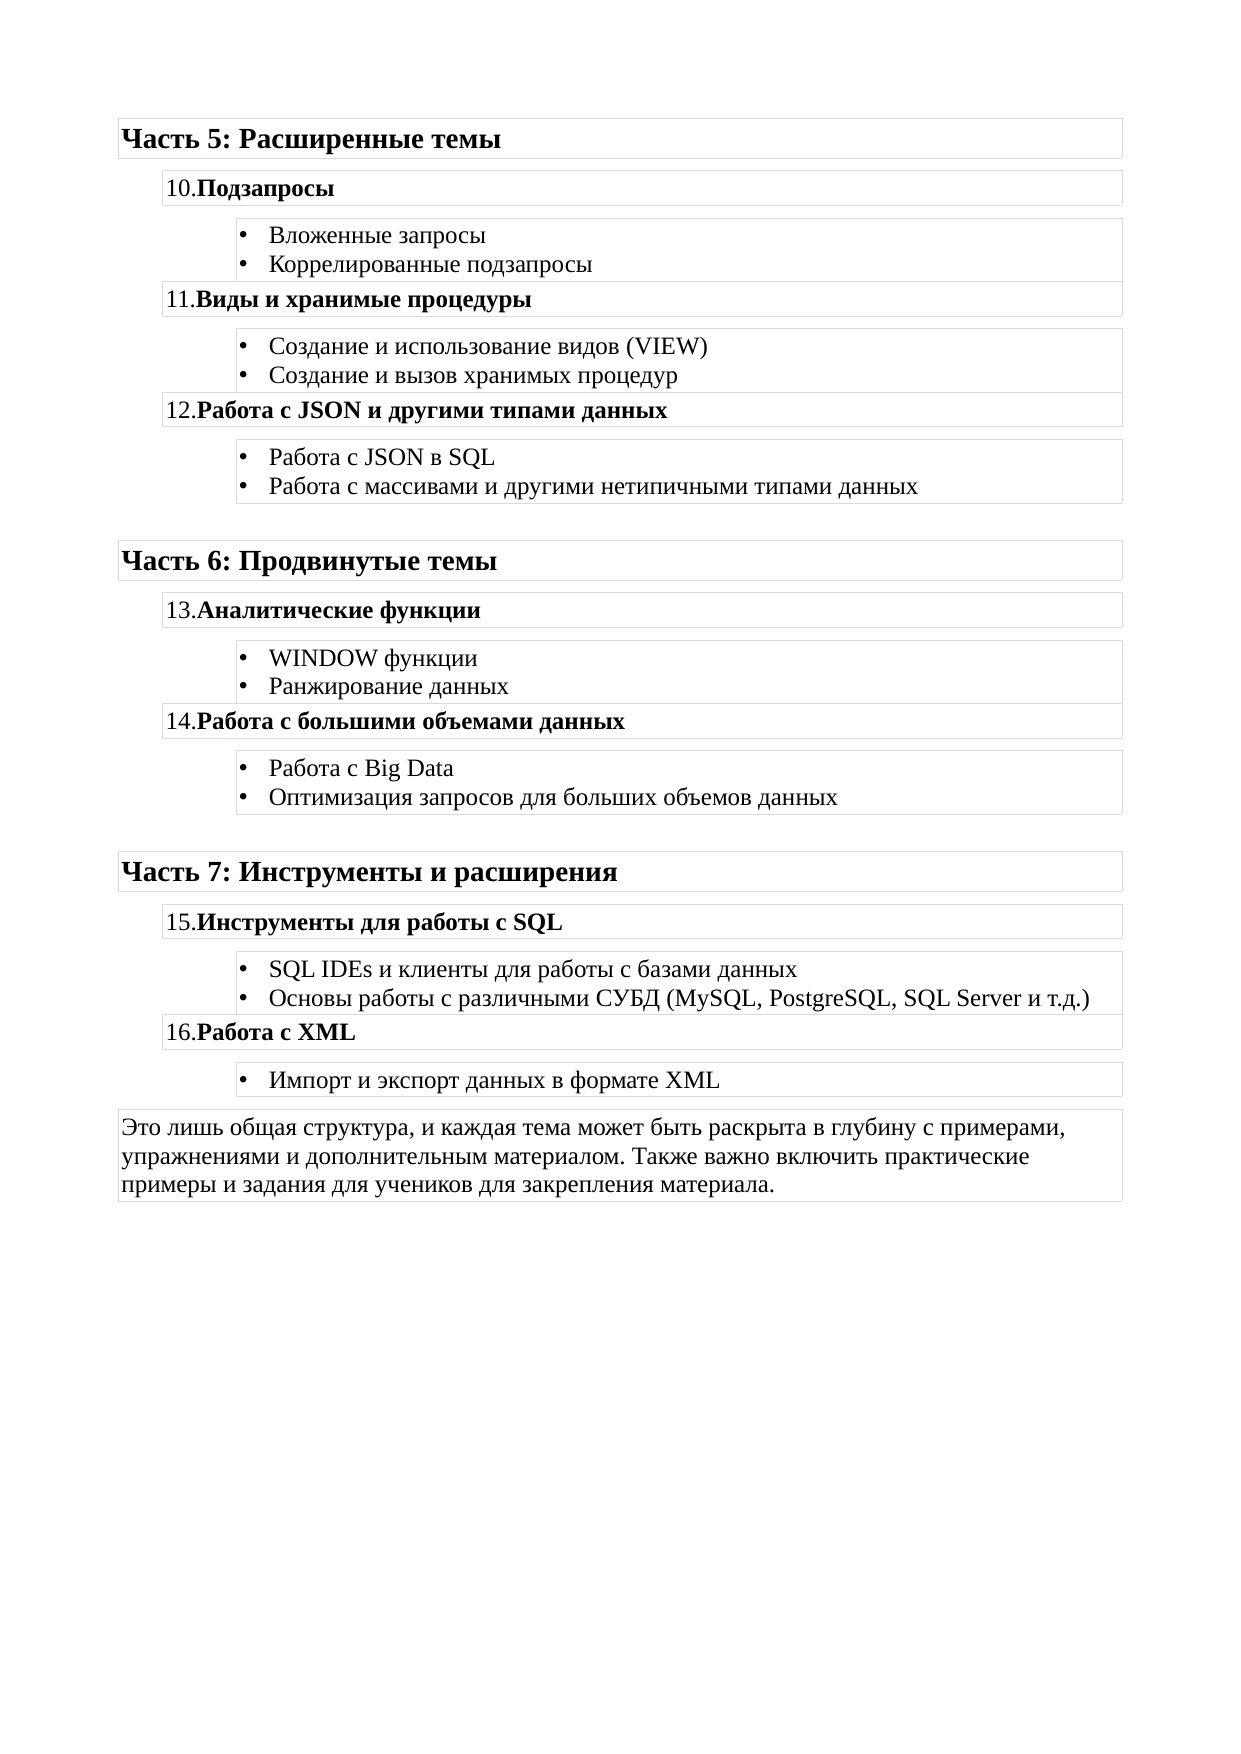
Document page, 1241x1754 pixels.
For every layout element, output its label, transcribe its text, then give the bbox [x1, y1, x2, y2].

list SQL IDEs и клиенты для работы с базами данных [237, 952, 1122, 979]
list Вложенные запросы [237, 219, 1122, 246]
list Виды и хранимые процедуры [163, 282, 1122, 316]
list Импорт и экспорт данных в формате XML [237, 1063, 1122, 1096]
text Это лишь общая структура, и каждая тема может быть раскрыта в глубину с примерами, упражнениями и дополнительным материалом. Также важно включить практические примеры и задания для учеников для закрепления материала. [119, 1110, 1122, 1201]
subtitle Часть 7: Инструменты и расширения [119, 852, 1122, 891]
list Ранжирование данных [237, 668, 1122, 703]
list Работа с Big Data [237, 751, 1122, 779]
list Создание и вызов хранимых процедур [237, 357, 1122, 392]
list Создание и использование видов (VIEW) [237, 329, 1122, 357]
list Работа с JSON в SQL [237, 440, 1122, 468]
list Работа с JSON и другими типами данных [163, 393, 1122, 426]
list Подзапросы [163, 171, 1122, 205]
list Работа с большими объемами данных [163, 704, 1122, 738]
subtitle Часть 6: Продвинутые темы [119, 541, 1122, 580]
list Аналитические функции [163, 593, 1122, 627]
subtitle Часть 5: Расширенные темы [119, 119, 1122, 158]
list Работа с XML [163, 1015, 1122, 1049]
list Оптимизация запросов для больших объемов данных [237, 779, 1122, 814]
list WINDOW функции [237, 641, 1122, 668]
list Работа с массивами и другими нетипичными типами данных [237, 468, 1122, 503]
list Основы работы с различными СУБД (MySQL, PostgreSQL, SQL Server и т.д.) [237, 979, 1122, 1014]
list Коррелированные подзапросы [237, 246, 1122, 281]
list Инструменты для работы с SQL [163, 905, 1122, 938]
